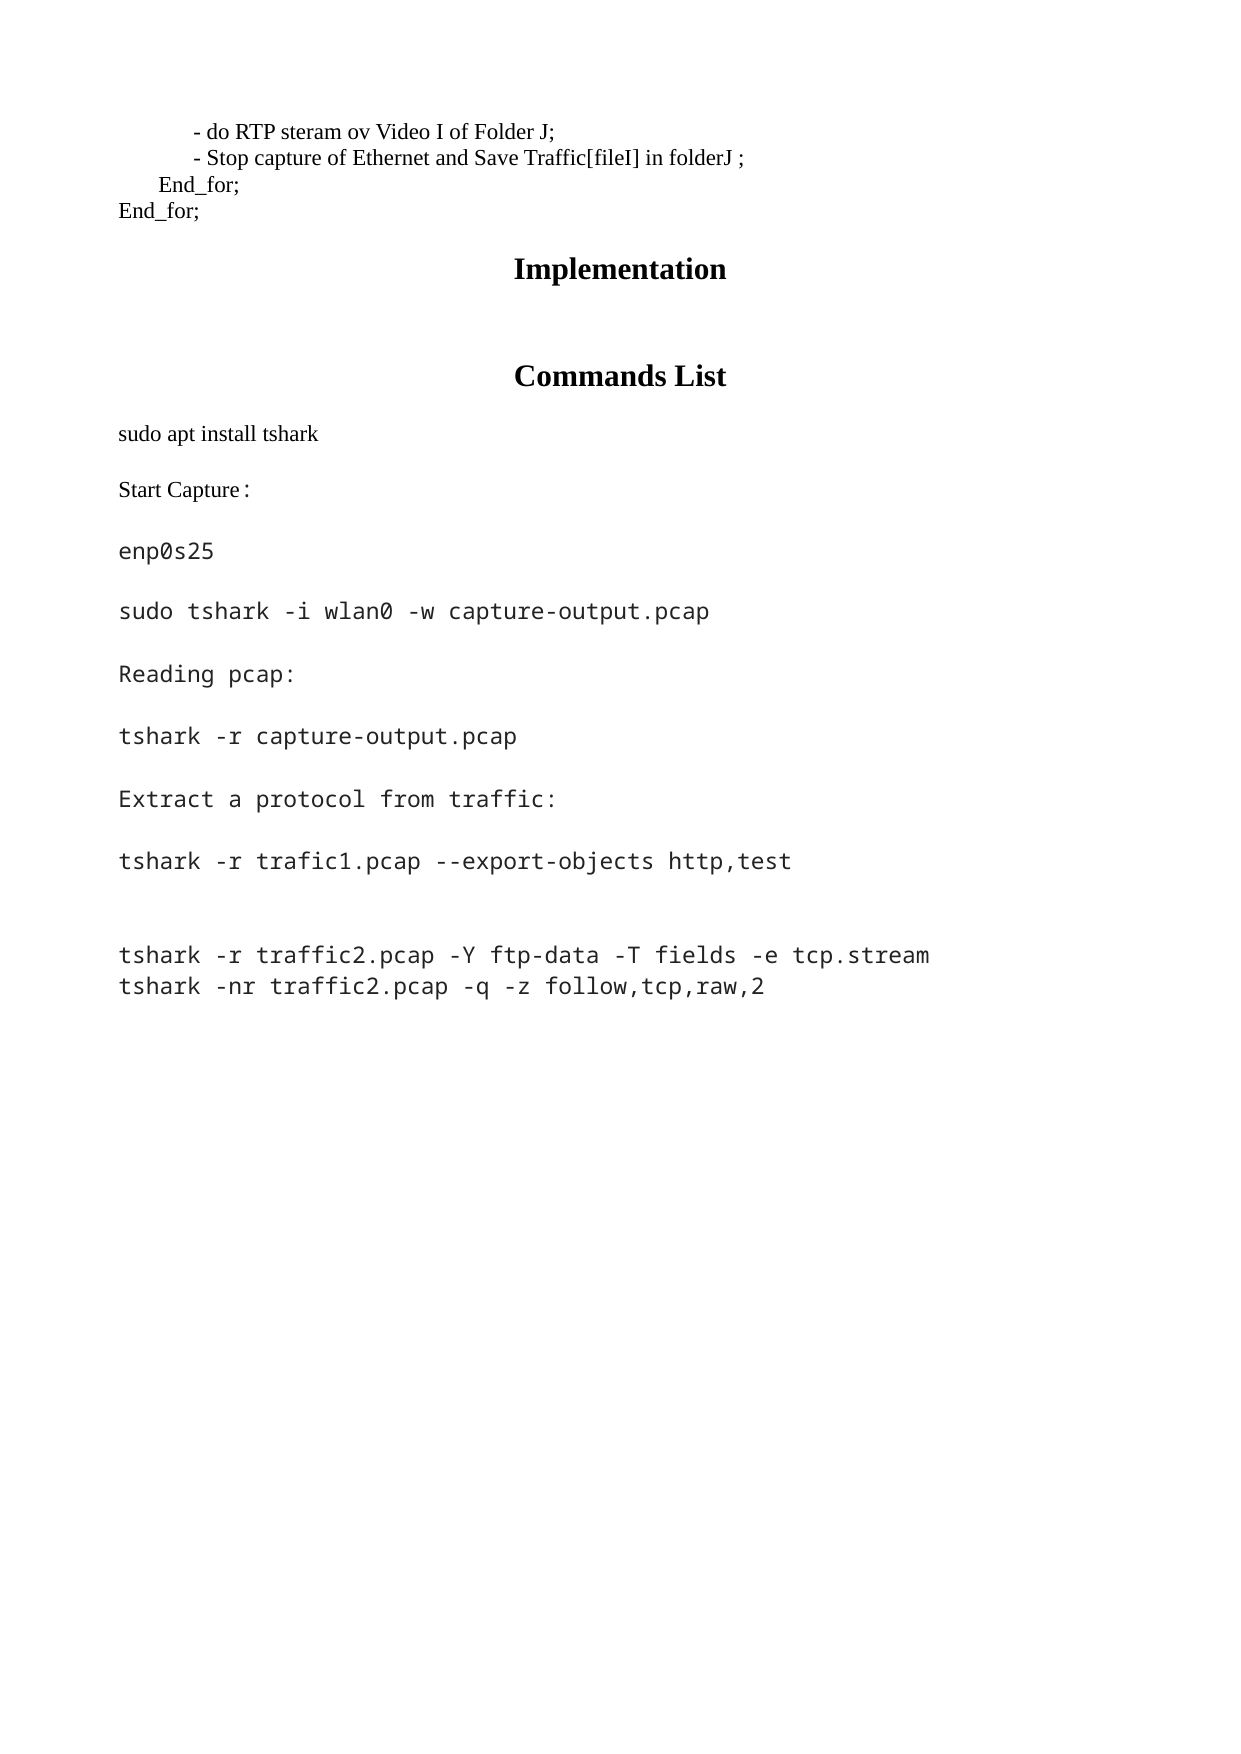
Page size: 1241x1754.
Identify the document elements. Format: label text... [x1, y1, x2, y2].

text Implementation [118, 250, 1122, 286]
text tshark -r traffic2.pcap -Y ftp-data -T fields -e tcp.stream [118, 939, 1122, 970]
text sudo apt install tshark [118, 420, 1122, 446]
text End_for; [118, 197, 1122, 223]
text tshark -nr traffic2.pcap -q -z follow,tcp,raw,2 [118, 970, 1122, 1001]
text End_for; [118, 171, 1122, 197]
text Reading pcap: [118, 658, 1122, 689]
text sudo tshark -i wlan0 -w capture-output.pcap [118, 595, 1122, 626]
text Start Capture: [118, 473, 1122, 504]
text enp0s25 [118, 535, 1122, 566]
text Commands List [118, 358, 1122, 394]
text - do RTP steram ov Video I of Folder J; [118, 118, 1122, 144]
text - Stop capture of Ethernet and Save Traffic[fileI] in folderJ ; [118, 144, 1122, 171]
text Extract a protocol from traffic: [118, 783, 1122, 814]
text tshark -r trafic1.pcap --export-objects http,test [118, 845, 1122, 876]
text tshark -r capture-output.pcap [118, 720, 1122, 751]
